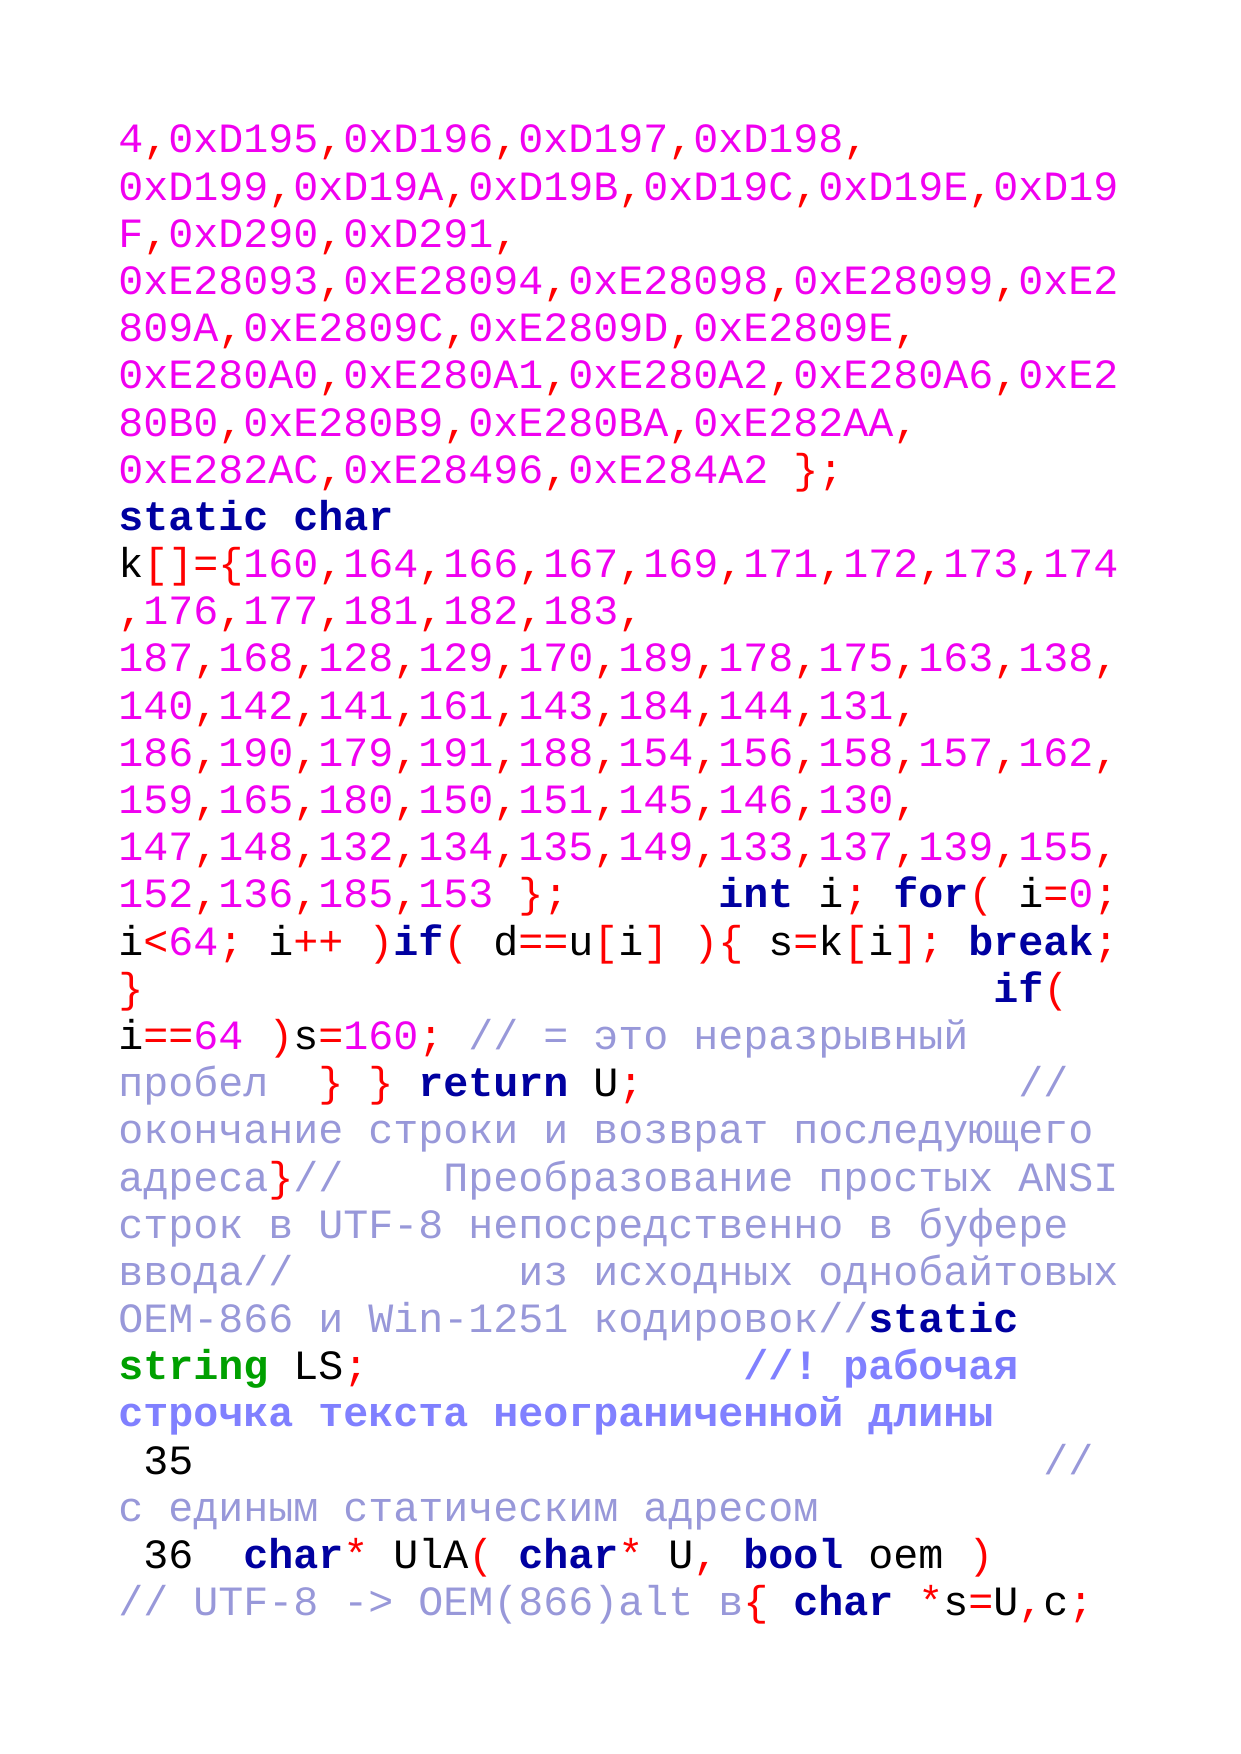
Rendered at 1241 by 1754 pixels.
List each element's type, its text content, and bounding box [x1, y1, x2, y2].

subtitle 4,0xD195,0xD196,0xD197,0xD198, 0xD199,0xD19A,0xD19B,0xD19C,0xD19E,0xD19F,0xD290,0xD291, 0xE28093,0xE28094,0xE28098,0xE28099,0xE2809A,0xE2809C,0xE2809D,0xE2809E, 0xE280A0,0xE280A1,0xE280A2,0xE280A6,0xE280B0,0xE280B9,0xE280BA,0xE282AA, 0xE282AC,0xE28496,0xE284A2 }; static char k[]={160,164,166,167,169,171,172,173,174,176,177,181,182,183, 187,168,128,129,170,189,178,175,163,138,140,142,141,161,143,184,144,131, 186,190,179,191,188,154,156,158,157,162,159,165,180,150,151,145,146,130, 147,148,132,134,135,149,133,137,139,155,152,136,185,153 }; int i; for( i=0; i<64; i++ )if( d==u[i] ){ s=k[i]; break; } if( i==64 )s=160; // = это неразрывный пробел } } return U; // окончание строки и возврат последующего адреса}// Преобразование простых ANSI строк в UTF-8 непосредственно в буфере ввода// из исходных однобайтовых OEM-866 и Win-1251 кодировок//static string LS; //! рабочая строчка текста неограниченной длины [118, 118, 1122, 1439]
subtitle 36 char* UlA( char* U, bool oem ) // UTF-8 -> OEM(866)alt в{ char *s=U,c; int i=0,k=0,l=strlen( s ); // последовательном переборе while( *s ) // выполняется на том же месте [118, 1534, 943, 1628]
subtitle 35 // с единым статическим адресом [118, 1439, 1122, 1534]
subtitle 36 char* UlA( char* U, bool oem ) // UTF-8 -> OEM(866)alt в{ char *s=U,c; int i=0,k=0,l=strlen( s ); // последовательном переборе while( *s ) // выполняется на том же месте [968, 1534, 1122, 1628]
